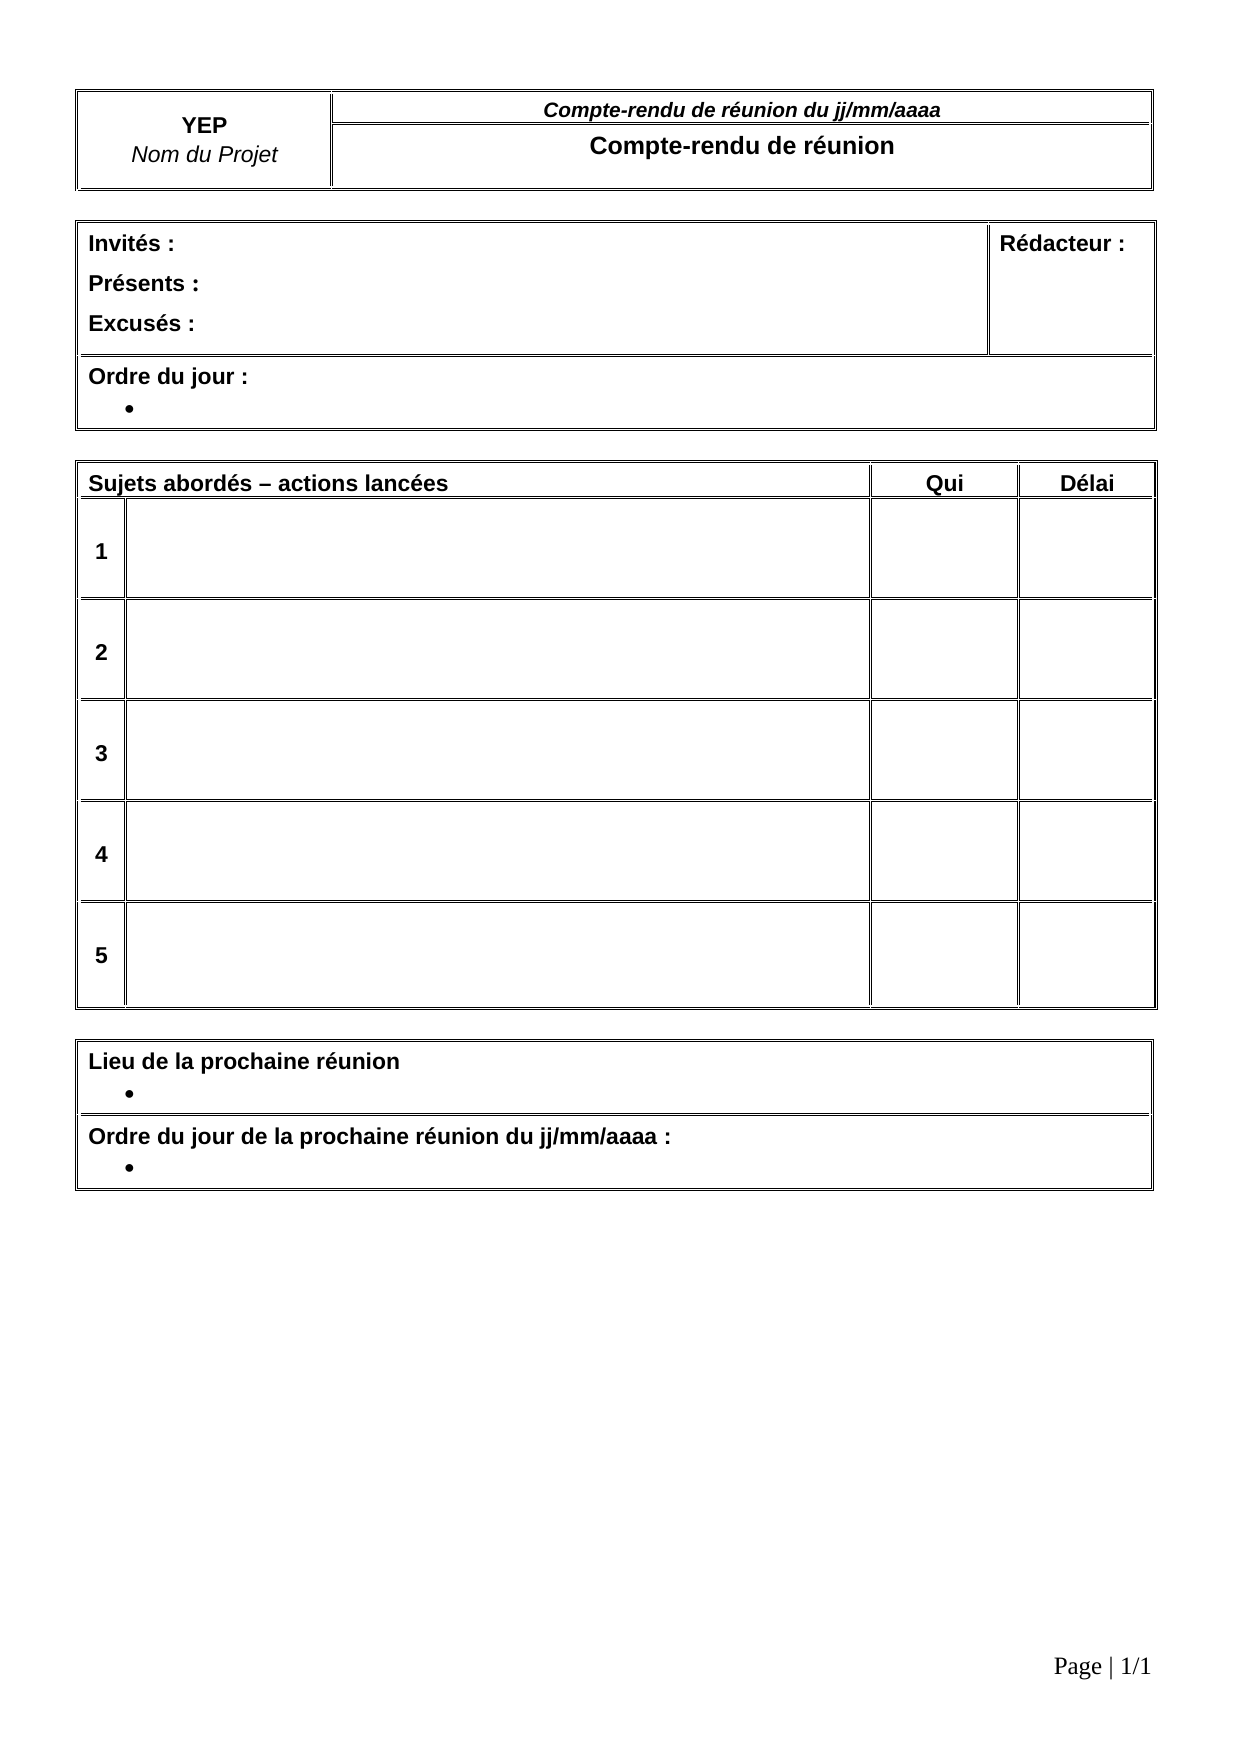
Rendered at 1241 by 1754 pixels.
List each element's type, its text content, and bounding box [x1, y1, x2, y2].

table_header Rédacteur : [988, 223, 1154, 354]
table_cell [1019, 900, 1155, 1007]
table_cell 3 [77, 698, 126, 799]
table_cell 1 [77, 496, 126, 597]
table_cell [127, 802, 869, 900]
table_header Sujets abordés – actions lancées [77, 461, 871, 496]
table_header YEP Nom du Projet [78, 90, 332, 188]
table_cell 2 [78, 597, 124, 698]
table_cell [1020, 597, 1155, 698]
table_cell [871, 903, 1018, 1007]
table_cell [872, 802, 1017, 900]
table_cell [1019, 698, 1156, 799]
table_cell [872, 701, 1017, 799]
table_cell [127, 701, 869, 799]
table_cell 4 [78, 799, 124, 900]
table_cell [127, 600, 869, 698]
table_cell Ordre du jour : [78, 354, 1154, 428]
table_header Compte-rendu de réunion du jj/mm/aaaa [332, 92, 1151, 122]
table_cell [1020, 799, 1155, 900]
table_cell Ordre du jour de la prochaine réunion du jj/mm/aaaa : [77, 1113, 1152, 1188]
table_cell [872, 499, 1017, 597]
table_cell [126, 900, 871, 1007]
table_cell [127, 499, 869, 597]
table_cell [872, 600, 1017, 698]
table_header Invités : Présents : Excusés : [78, 223, 988, 354]
table_cell [1019, 496, 1156, 597]
table_header Délai [1019, 463, 1154, 496]
table_cell Compte-rendu de réunion [332, 122, 1152, 188]
table_header Qui [871, 463, 1018, 496]
table_cell 5 [78, 900, 126, 1007]
table_header Lieu de la prochaine réunion [78, 1042, 1151, 1113]
